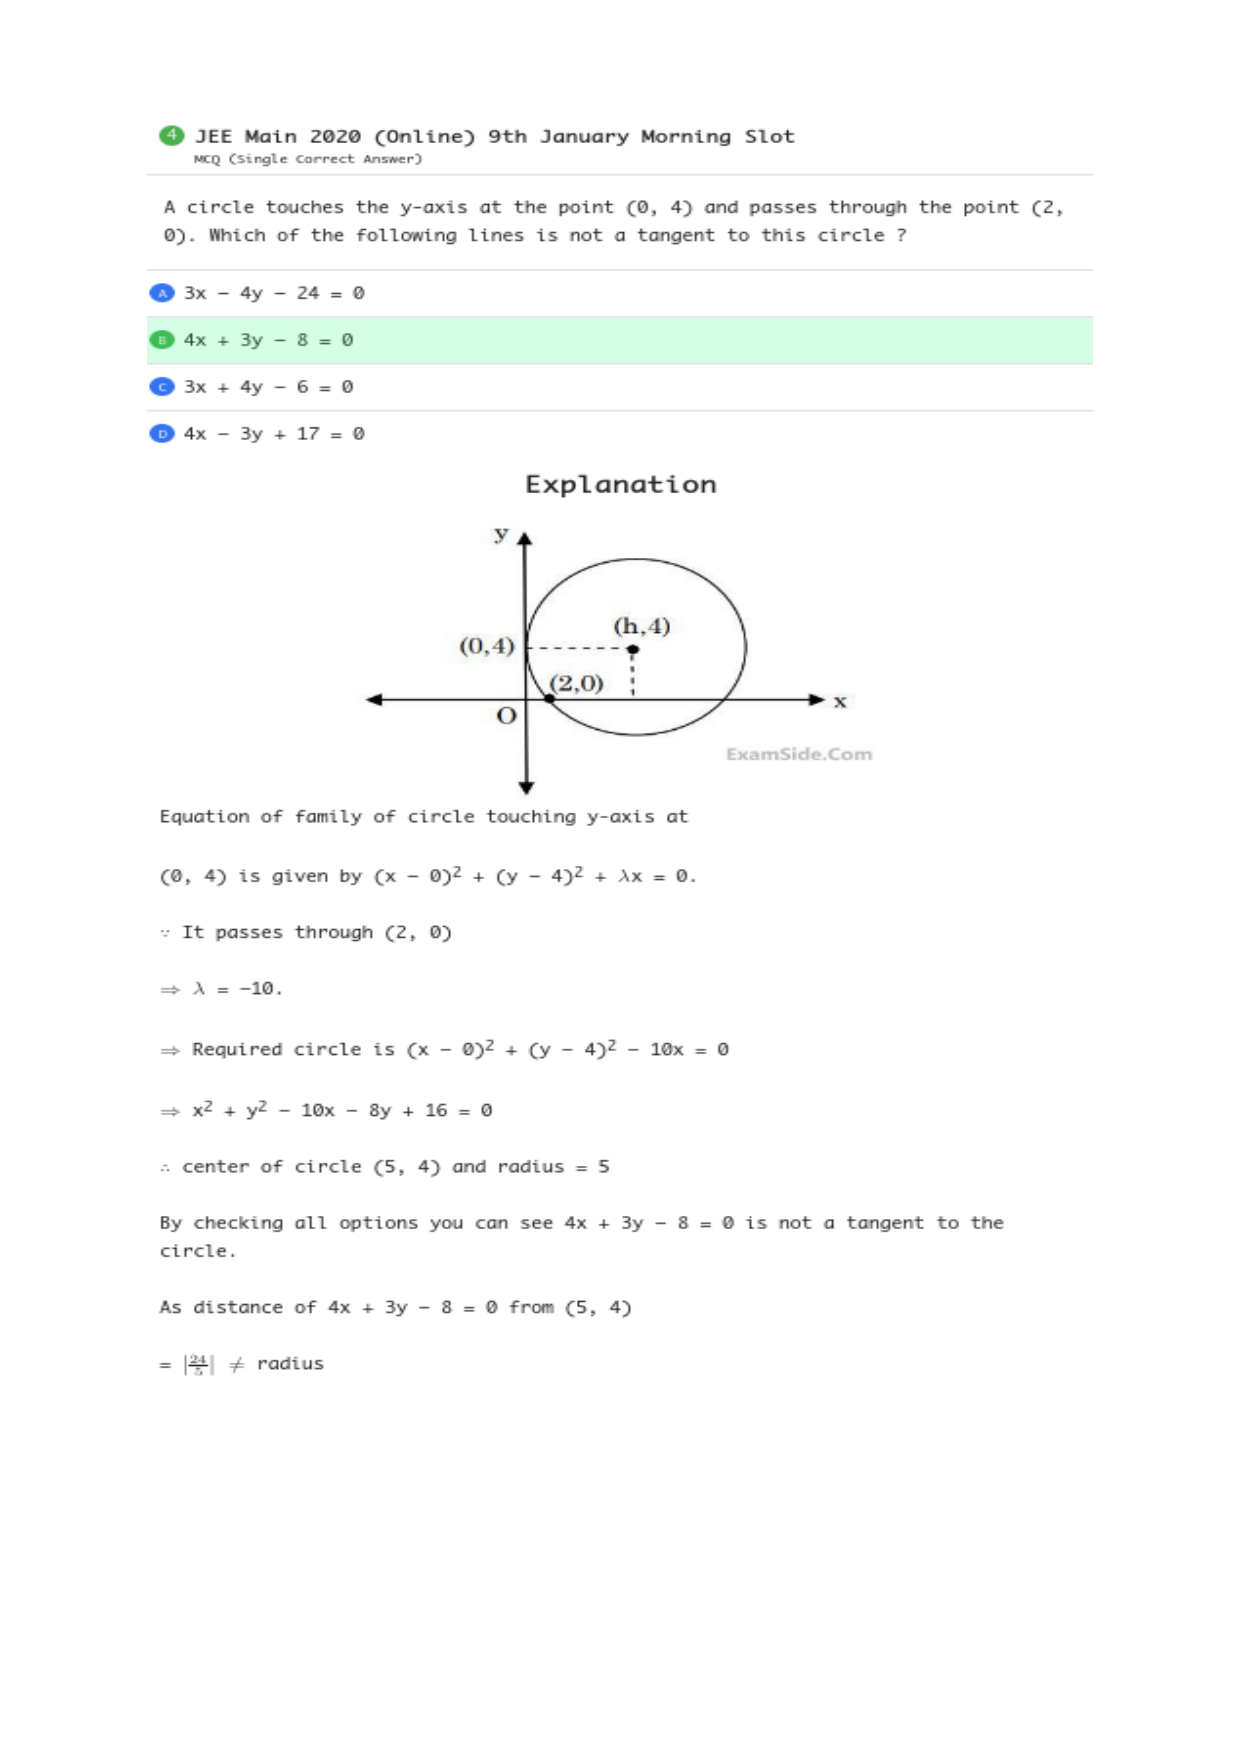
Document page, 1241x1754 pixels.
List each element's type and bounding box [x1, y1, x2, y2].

picture [147, 118, 1094, 1390]
